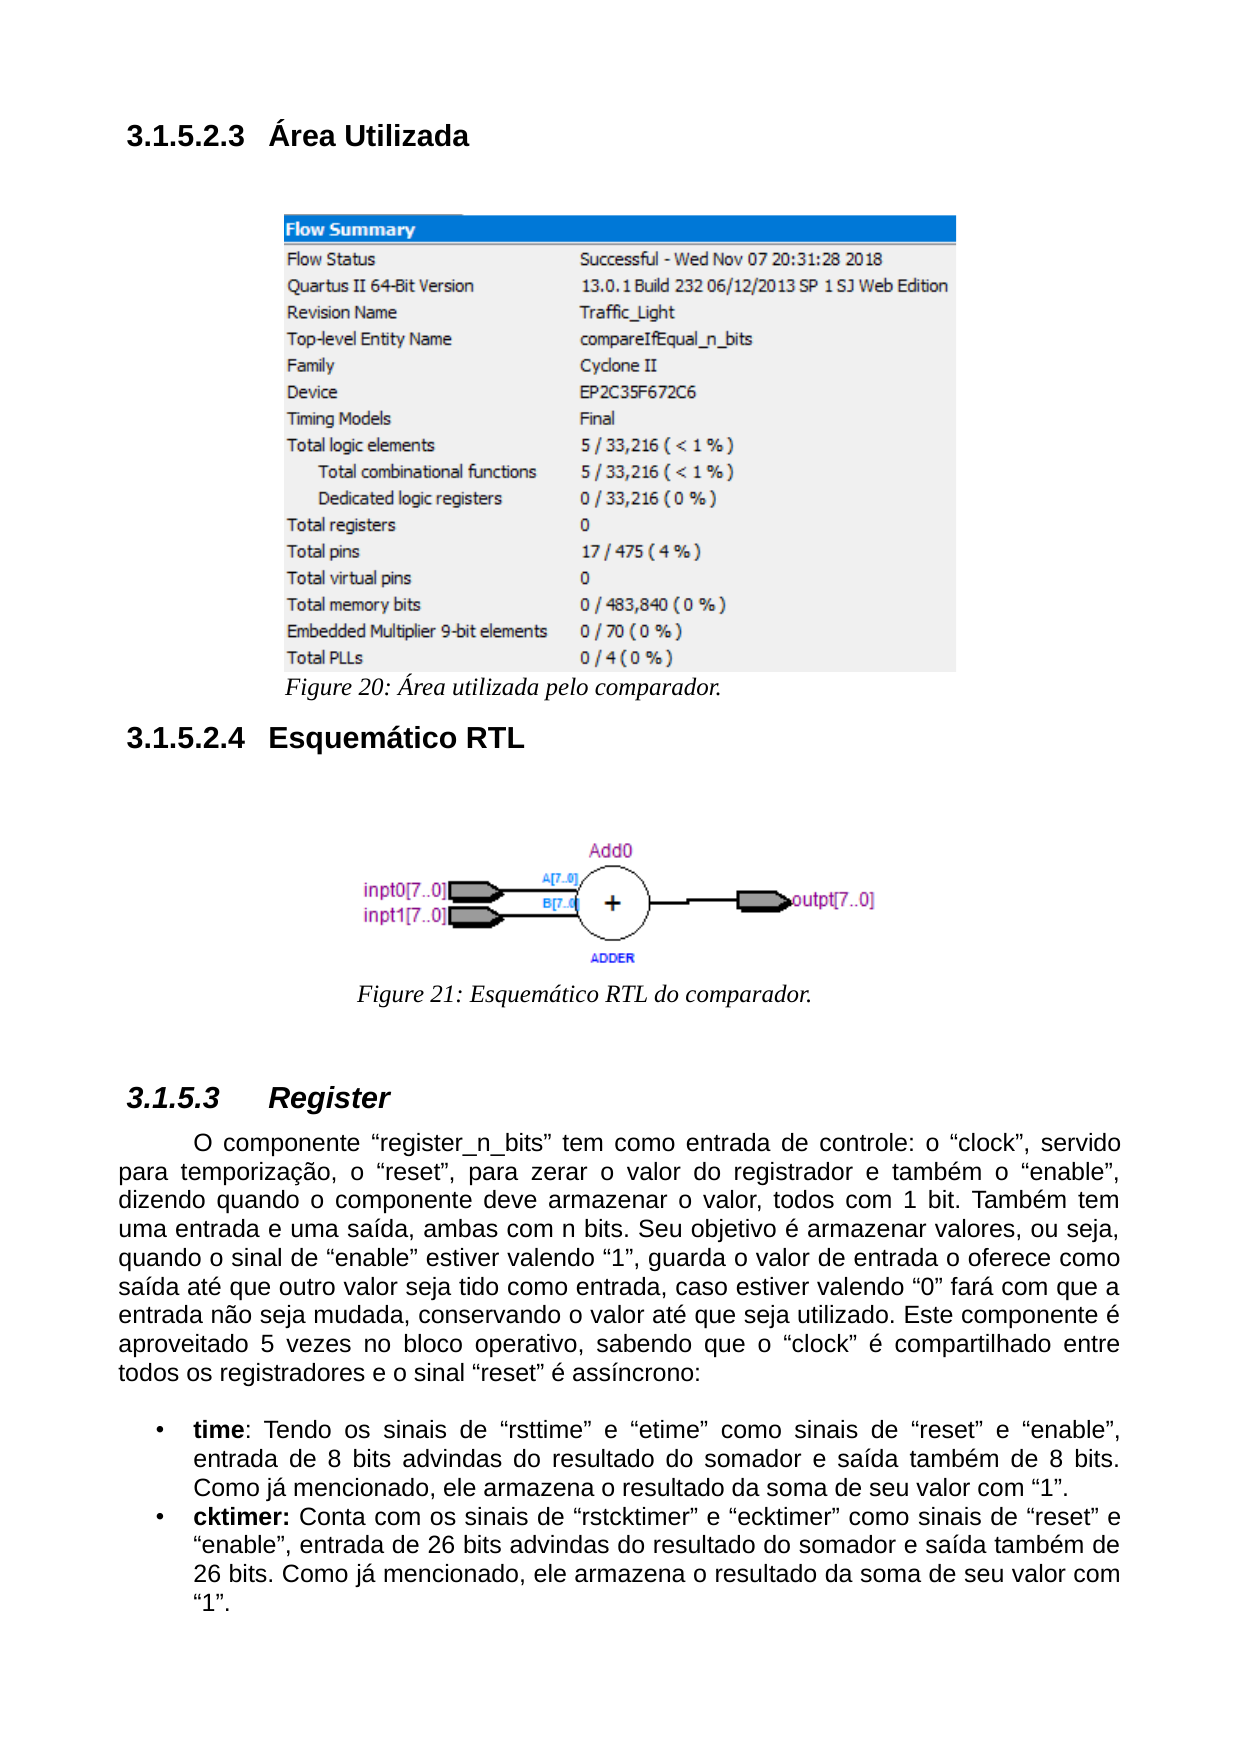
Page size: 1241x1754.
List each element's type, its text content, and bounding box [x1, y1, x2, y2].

list cktimer: Conta com os sinais de “rstcktimer” e “ecktimer” como sinais de “reset” e “enable”, entrada de 26 bits advindas do resultado do somador e saída também de 26 bits. Como já mencionado, ele armazena o resultado da soma de seu valor com “1”. [156, 1502, 1122, 1617]
text Figure 3.9: Esquemático RTL do comparador. [357, 974, 883, 1008]
picture [356, 828, 884, 974]
subtitle Área Utilizada [118, 118, 1122, 153]
subtitle Register [118, 1080, 1122, 1115]
text O componente “register_n_bits” tem como entrada de controle: o “clock”, servido para temporização, o “reset”, para zerar o valor do registrador e também o “enable”, dizendo quando o componente deve armazenar o valor, todos com 1 bit. Também tem uma entrada e uma saída, ambas com n bits. Seu objetivo é armazenar valores, ou seja, quando o sinal de “enable” estiver valendo “1”, guarda o valor de entrada o oferece como saída até que outro valor seja tido como entrada, caso estiver valendo “0” fará com que a entrada não seja mudada, conservando o valor até que seja utilizado. Este componente é aproveitado 5 vezes no bloco operativo, sabendo que o “clock” é compartilhado entre todos os registradores e o sinal “reset” é assíncrono: [118, 1128, 1122, 1387]
list time: Tendo os sinais de “rsttime” e “etime” como sinais de “reset” e “enable”, entrada de 8 bits advindas do resultado do somador e saída também de 8 bits. Como já mencionado, ele armazena o resultado da soma de seu valor com “1”. [156, 1415, 1122, 1502]
text Figure 3.8: Área utilizada pelo comparador. [285, 672, 955, 701]
subtitle Esquemático RTL [118, 720, 1122, 755]
picture [284, 214, 957, 672]
